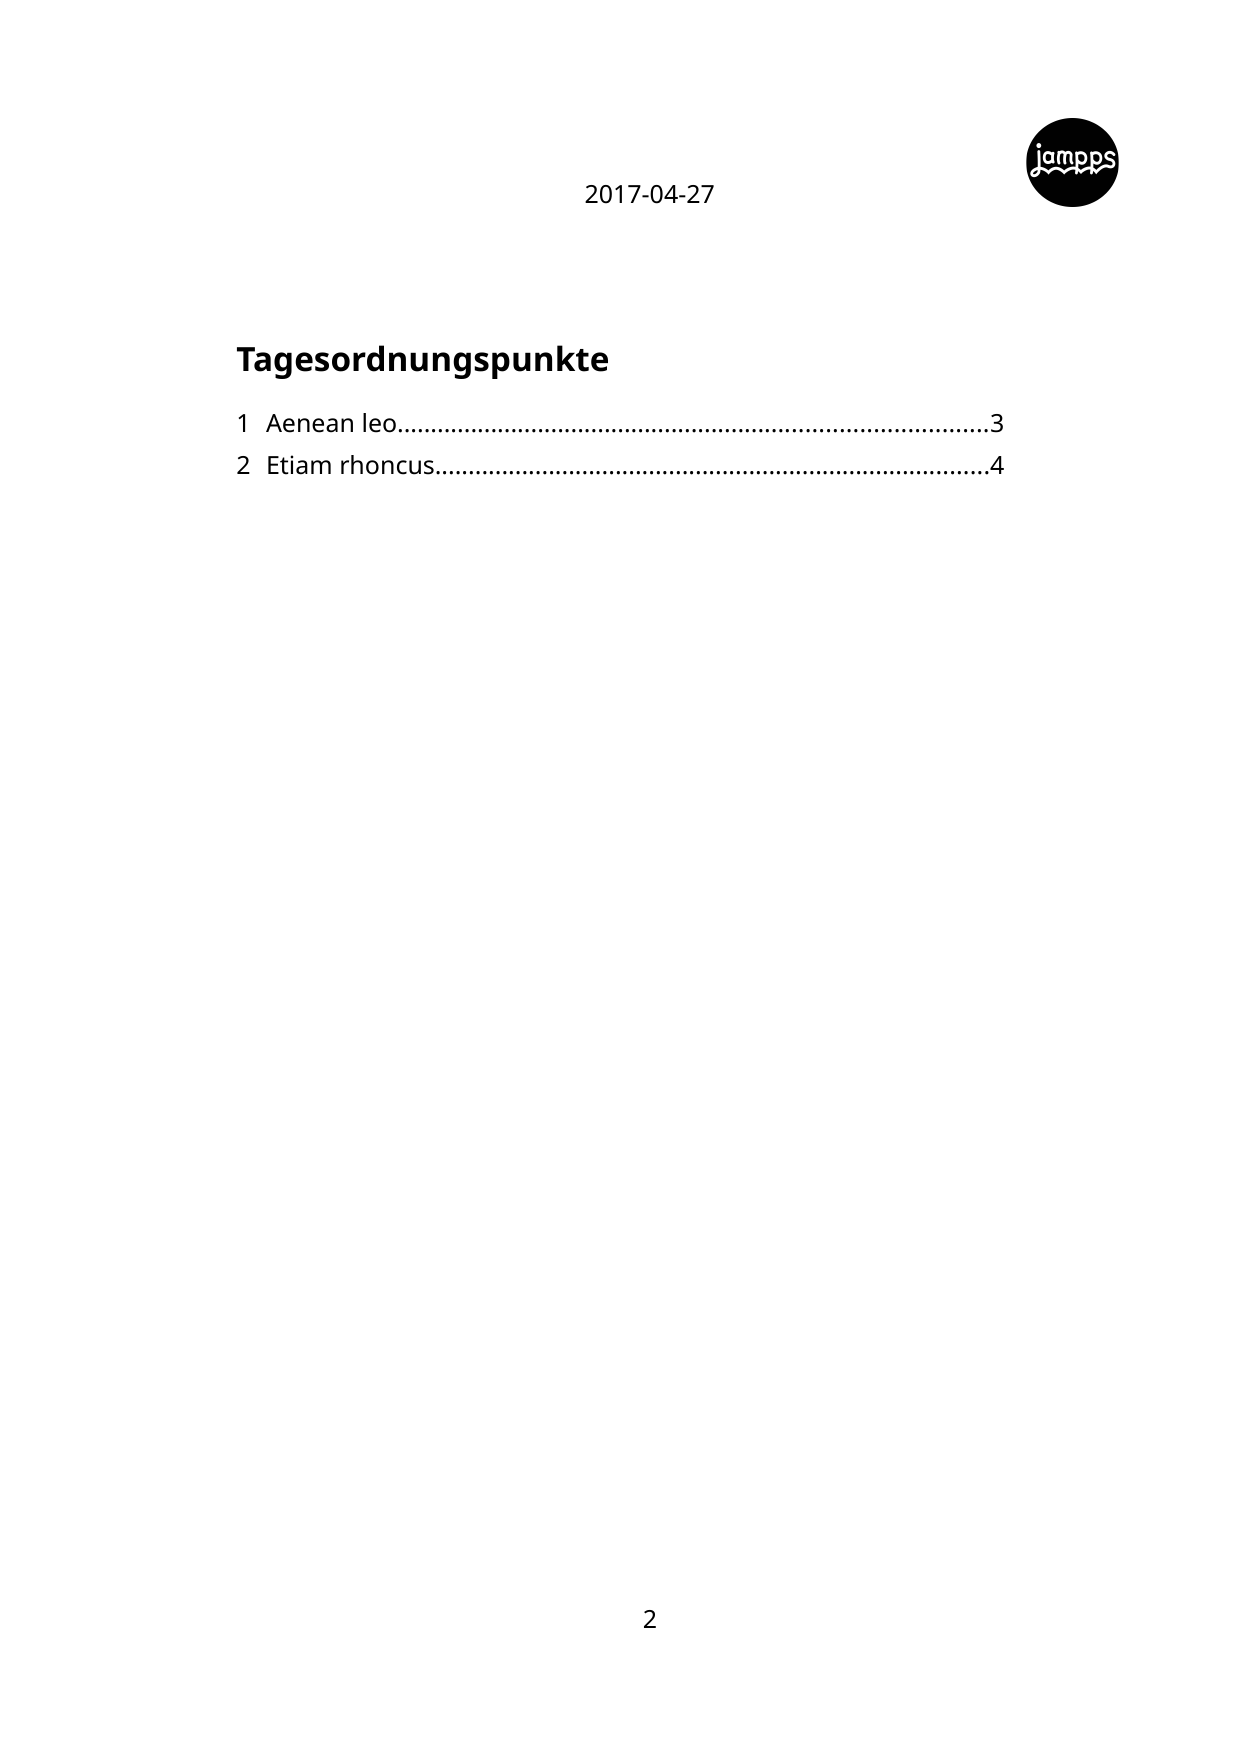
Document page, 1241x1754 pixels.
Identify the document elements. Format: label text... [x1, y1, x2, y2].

text 1 Aenean leo 3 [236, 405, 1004, 439]
subtitle Tagesordnungspunkte [236, 336, 1004, 382]
text 2 Etiam rhoncus 4 [236, 448, 1004, 482]
picture [1026, 118, 1119, 207]
